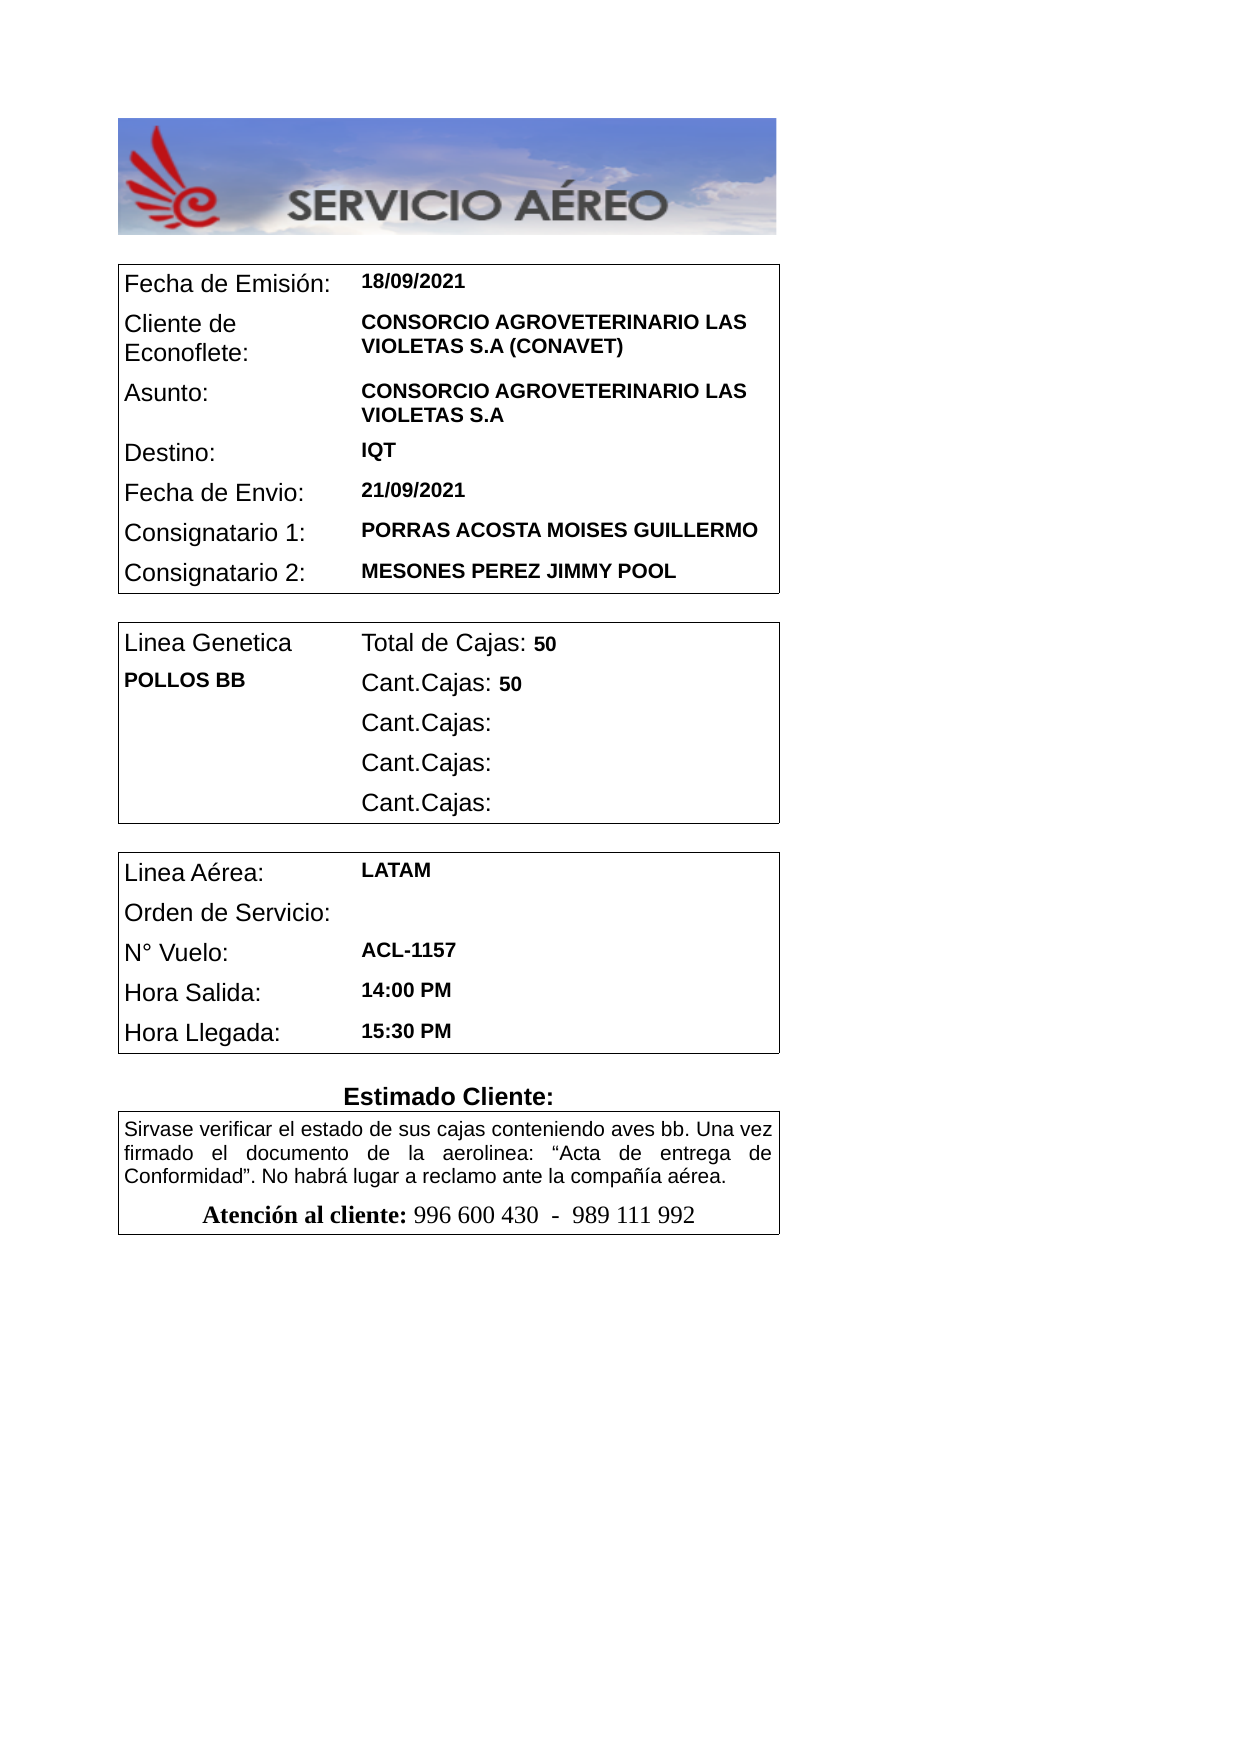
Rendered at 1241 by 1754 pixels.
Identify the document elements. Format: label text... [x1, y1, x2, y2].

table_cell 14:00 PM [356, 973, 779, 1013]
table_cell Cant.Cajas: [356, 783, 779, 823]
table_header Fecha de Emisión: [119, 265, 356, 304]
table_cell Consignatario 2: [119, 553, 356, 593]
table_cell Cliente de Econoflete: [119, 304, 356, 373]
table_cell Hora Llegada: [119, 1013, 356, 1053]
table_cell CONSORCIO AGROVETERINARIO LAS VIOLETAS S.A [356, 373, 779, 432]
table_cell Destino: [119, 432, 356, 472]
table_cell Estimado Cliente: [118, 1054, 779, 1111]
table_cell Linea Genetica [119, 623, 356, 662]
table_cell Fecha de Envio: [119, 472, 356, 512]
table_cell POLLOS BB [119, 662, 356, 702]
table_cell Cant.Cajas: [356, 743, 779, 783]
table_cell IQT [356, 432, 779, 472]
table_cell Cant.Cajas: 50 [356, 662, 779, 702]
table_cell CONSORCIO AGROVETERINARIO LAS VIOLETAS S.A (CONAVET) [356, 304, 779, 373]
table_cell [119, 743, 356, 783]
table_cell N° Vuelo: [119, 932, 356, 972]
table_cell [118, 824, 356, 852]
table_cell Asunto: [119, 373, 356, 432]
table_cell Atención al cliente: 996 600 430 - 989 111 992 [119, 1194, 779, 1234]
table_cell [356, 824, 779, 852]
table_cell Orden de Servicio: [119, 892, 356, 932]
table_cell Consignatario 1: [119, 513, 356, 553]
table_cell Hora Salida: [119, 973, 356, 1013]
table_cell Linea Aérea: [119, 853, 356, 892]
table_cell [119, 783, 356, 823]
table_header 18/09/2021 [356, 265, 779, 304]
table_cell Sirvase verificar el estado de sus cajas conteniendo aves bb. Una vez firmado el documento de la aerolinea: “Acta de entrega de Conformidad”. No habrá lugar a reclamo ante la compañía aérea. [119, 1112, 779, 1194]
table_cell [356, 594, 779, 622]
table_cell [118, 594, 356, 622]
table_cell 21/09/2021 [356, 472, 779, 512]
table_cell MESONES PEREZ JIMMY POOL [356, 553, 779, 593]
table_cell Cant.Cajas: [356, 702, 779, 742]
table_cell [356, 892, 779, 932]
picture [118, 118, 777, 235]
table_cell Total de Cajas: 50 [356, 623, 779, 662]
table_cell [119, 702, 356, 742]
table_cell 15:30 PM [356, 1013, 779, 1053]
table_cell ACL-1157 [356, 932, 779, 972]
table_cell PORRAS ACOSTA MOISES GUILLERMO [356, 513, 779, 553]
table_cell LATAM [356, 853, 779, 892]
